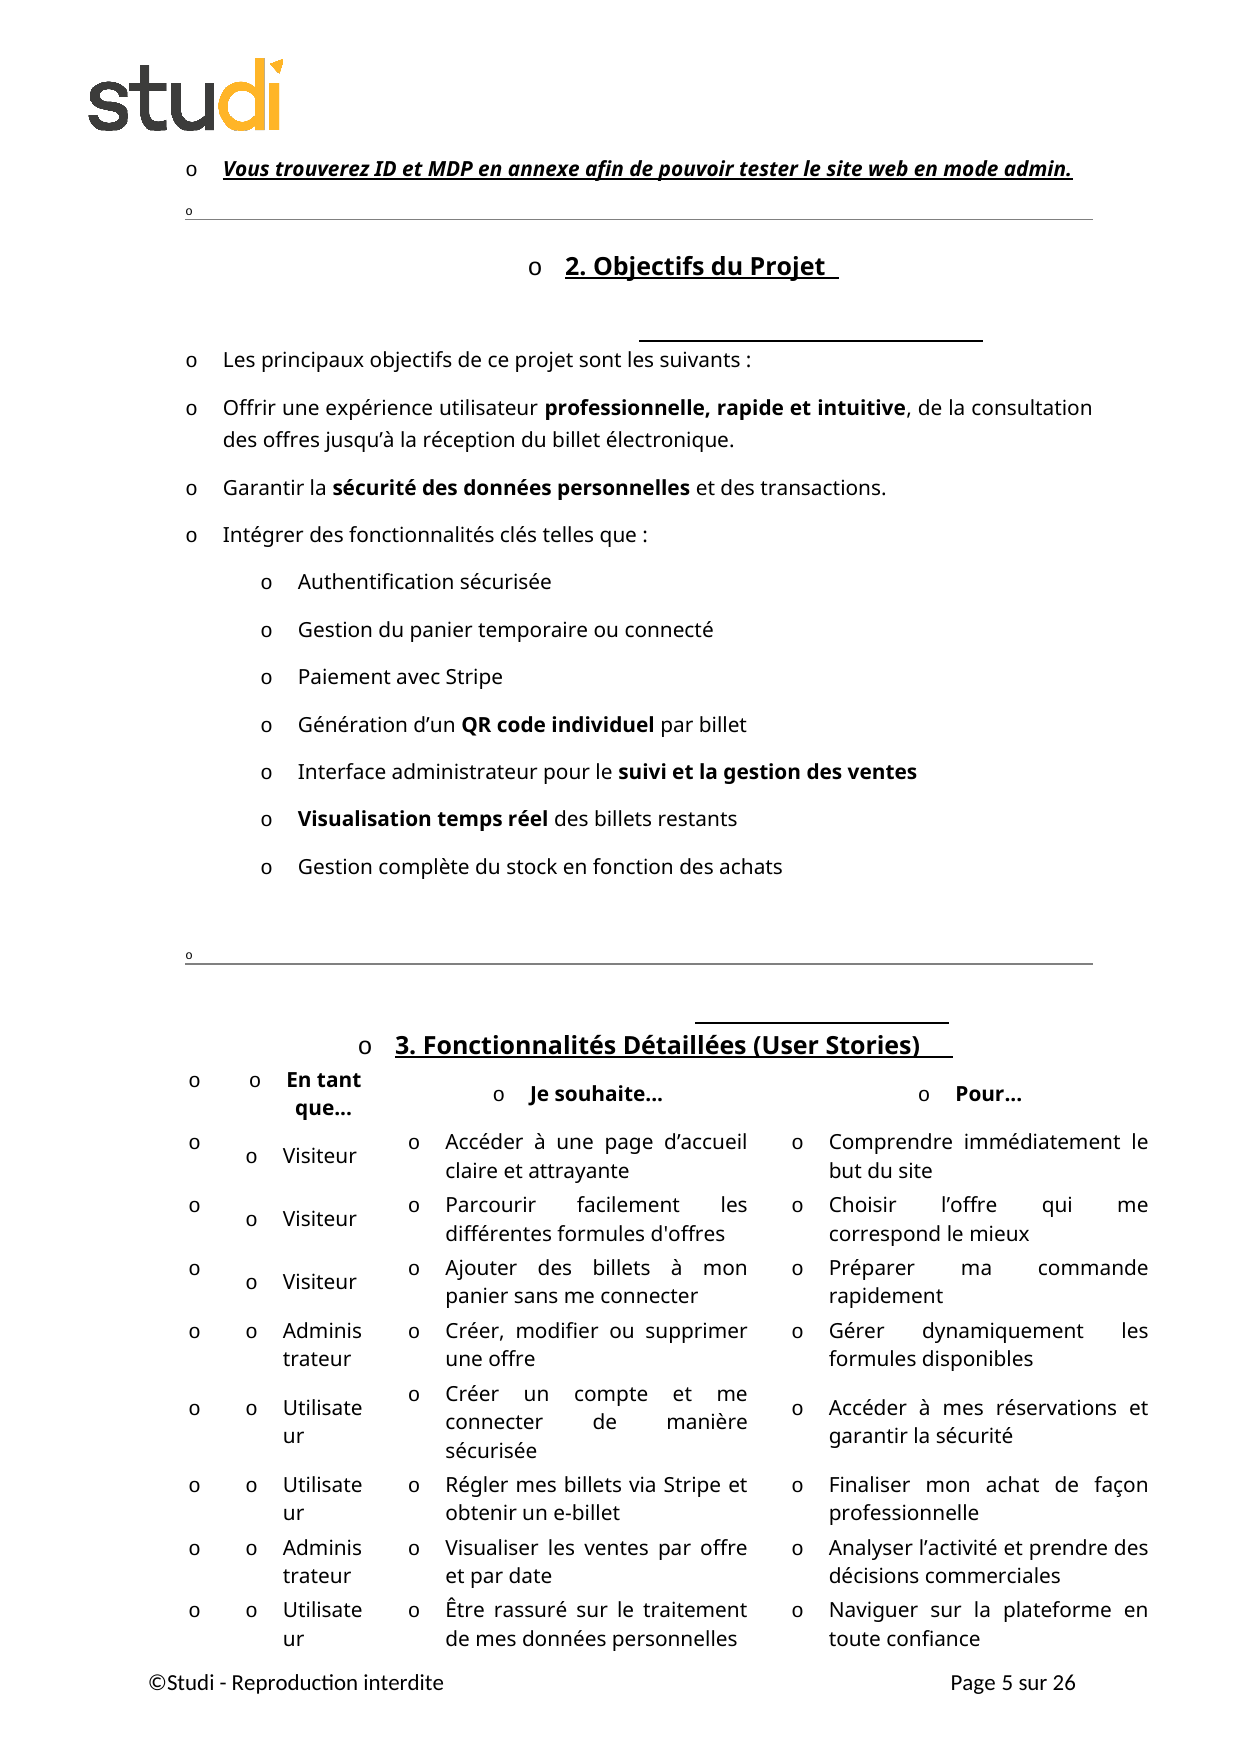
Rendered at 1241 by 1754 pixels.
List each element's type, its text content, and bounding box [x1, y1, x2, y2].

table_cell Parcourir facilement les différentes formules d'offres [367, 1188, 751, 1250]
table_cell Naviguer sur la plateforme en toute confiance [751, 1593, 1152, 1656]
table_cell US7 [148, 1530, 205, 1593]
table_cell Utilisateur [205, 1467, 367, 1530]
list Paiement avec Stripe [260, 662, 1093, 691]
table_cell Créer un compte et me connecter de manière sécurisée [367, 1376, 751, 1467]
table_cell US1 [148, 1125, 205, 1187]
table_cell Utilisateur [205, 1593, 367, 1656]
list Intégrer des fonctionnalités clés telles que : [185, 520, 1093, 549]
list Visualisation temps réel des billets restants [260, 804, 1093, 833]
table_cell Administrateur [205, 1530, 367, 1593]
table_cell Accéder à mes réservations et garantir la sécurité [751, 1376, 1152, 1467]
list Garantir la sécurité des données personnelles et des transactions. [185, 473, 1093, 501]
table_cell Régler mes billets via Stripe et obtenir un e-billet [367, 1467, 751, 1530]
table_cell Accéder à une page d’accueil claire et attrayante [367, 1125, 751, 1187]
subtitle 3. Fonctionnalités Détaillées (User Stories) [185, 1027, 1093, 1062]
table_cell Visiteur [205, 1188, 367, 1250]
list Interface administrateur pour le suivi et la gestion des ventes [260, 757, 1093, 786]
table_cell Ajouter des billets à mon panier sans me connecter [367, 1250, 751, 1313]
table_cell Être rassuré sur le traitement de mes données personnelles [367, 1593, 751, 1656]
table_header Je souhaite... [367, 1062, 751, 1124]
table_cell Visiteur [205, 1250, 367, 1313]
table_cell Analyser l’activité et prendre des décisions commerciales [751, 1530, 1152, 1593]
table_cell US5 [148, 1376, 205, 1467]
list Vous trouverez ID et MDP en annexe afin de pouvoir tester le site web en mode admin. [185, 154, 1093, 183]
table_header Pour... [751, 1062, 1152, 1124]
list Gestion du panier temporaire ou connecté [260, 615, 1093, 643]
table_cell Comprendre immédiatement le but du site [751, 1125, 1152, 1187]
table_cell US6 [148, 1467, 205, 1530]
table_cell Finaliser mon achat de façon professionnelle [751, 1467, 1152, 1530]
table_cell Créer, modifier ou supprimer une offre [367, 1313, 751, 1376]
table_cell Gérer dynamiquement les formules disponibles [751, 1313, 1152, 1376]
list Les principaux objectifs de ce projet sont les suivants : [185, 345, 1093, 374]
table_cell Utilisateur [205, 1376, 367, 1467]
list Authentification sécurisée [260, 567, 1093, 596]
subtitle 2. Objectifs du Projet [260, 249, 1093, 283]
table_cell Administrateur [205, 1313, 367, 1376]
picture [88, 58, 283, 131]
list Génération d’un QR code individuel par billet [260, 710, 1093, 738]
table_header En tant que... [205, 1062, 367, 1124]
table_cell Visiteur [205, 1125, 367, 1187]
list Offrir une expérience utilisateur professionnelle, rapide et intuitive, de la consultation des offres jusqu’à la réception du billet électronique. [185, 393, 1093, 454]
table_cell Préparer ma commande rapidement [751, 1250, 1152, 1313]
table_header ID [148, 1062, 205, 1124]
table_cell US8 [148, 1593, 205, 1656]
table_cell US4 [148, 1313, 205, 1376]
list Gestion complète du stock en fonction des achats [260, 852, 1093, 880]
table_cell US3 [148, 1250, 205, 1313]
table_cell Choisir l’offre qui me correspond le mieux [751, 1188, 1152, 1250]
table_cell Visualiser les ventes par offre et par date [367, 1530, 751, 1593]
table_cell US2 [148, 1188, 205, 1250]
